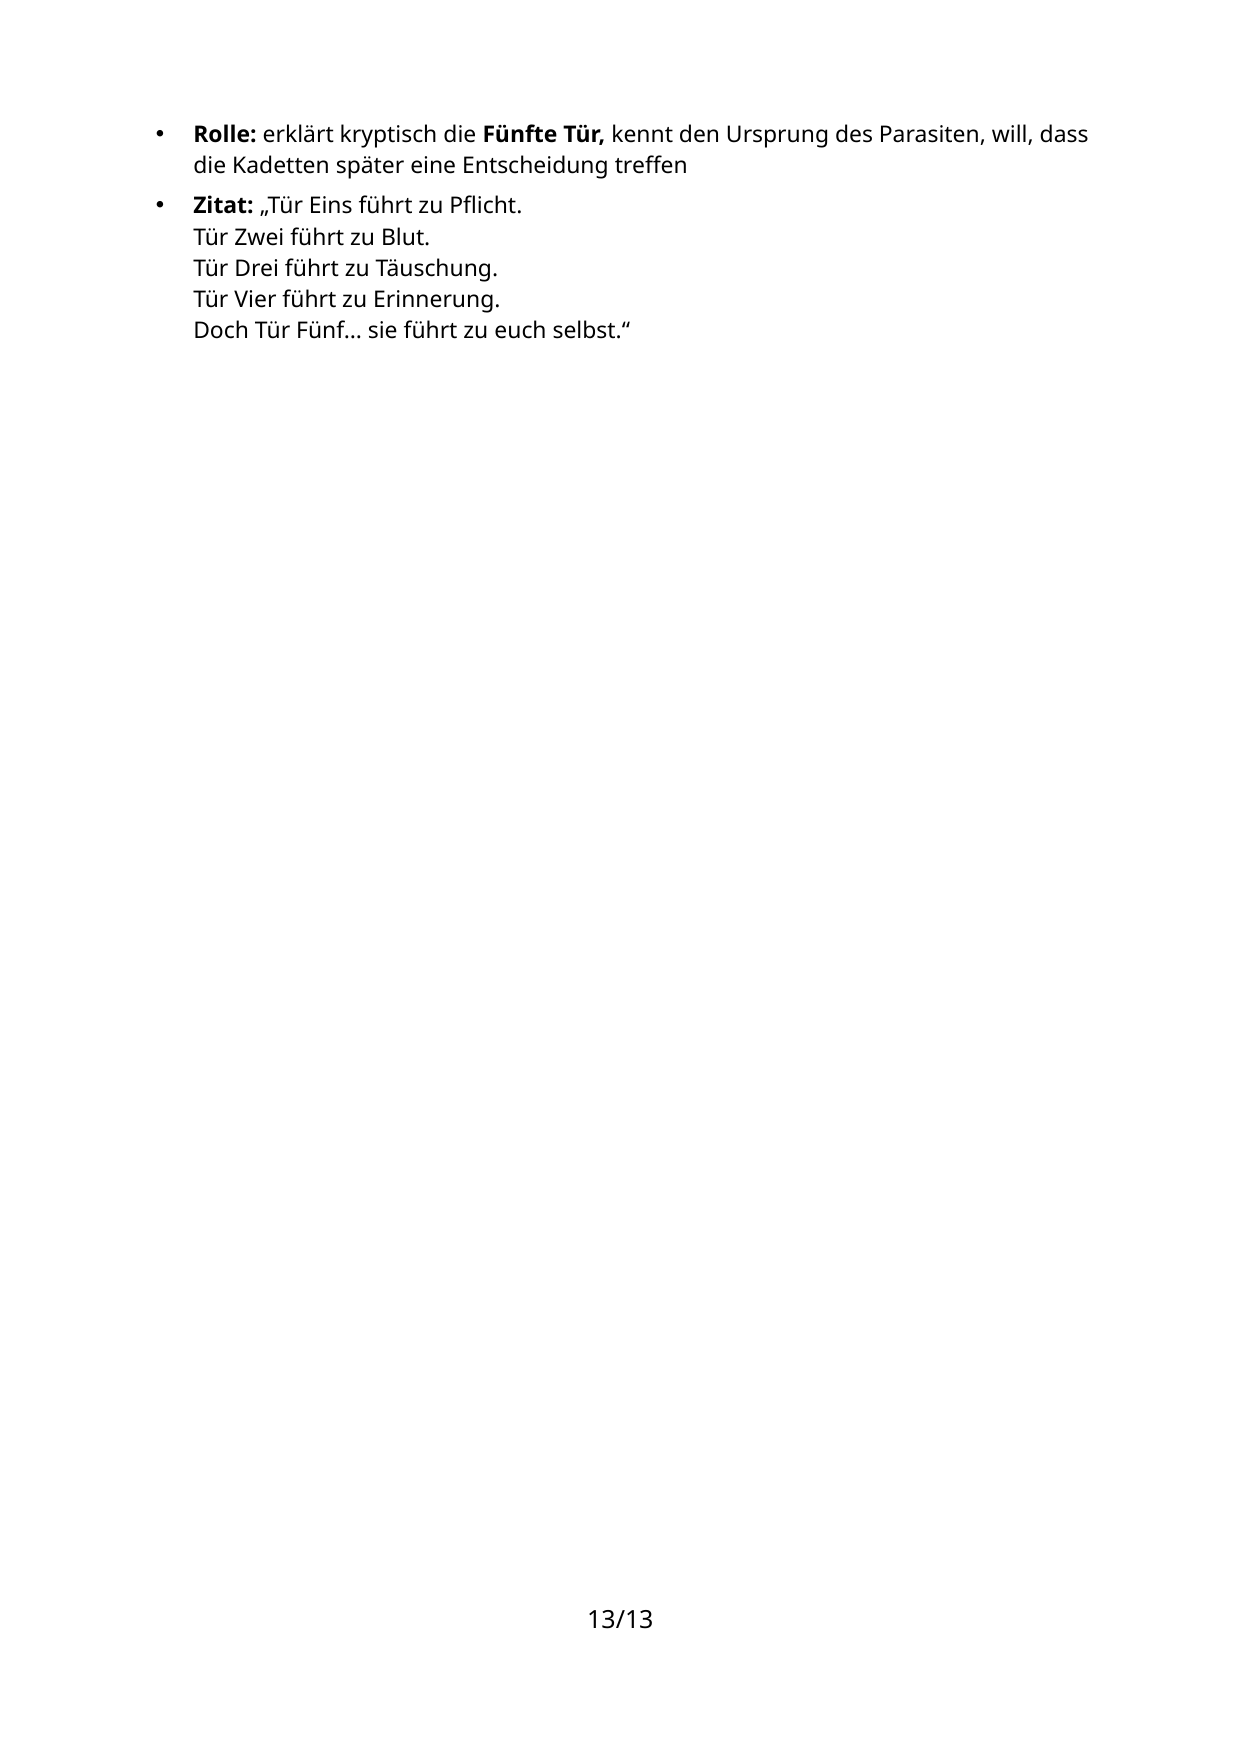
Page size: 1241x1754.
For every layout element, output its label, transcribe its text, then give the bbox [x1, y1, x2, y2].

list Zitat: „Tür Eins führt zu Pflicht. Tür Zwei führt zu Blut. Tür Drei führt zu Täuschung. Tür Vier führt zu Erinnerung. Doch Tür Fünf… sie führt zu euch selbst.“ [156, 189, 1122, 346]
list Rolle: erklärt kryptisch die Fünfte Tür, kennt den Ursprung des Parasiten, will, dass die Kadetten später eine Entscheidung treffen [156, 118, 1122, 181]
